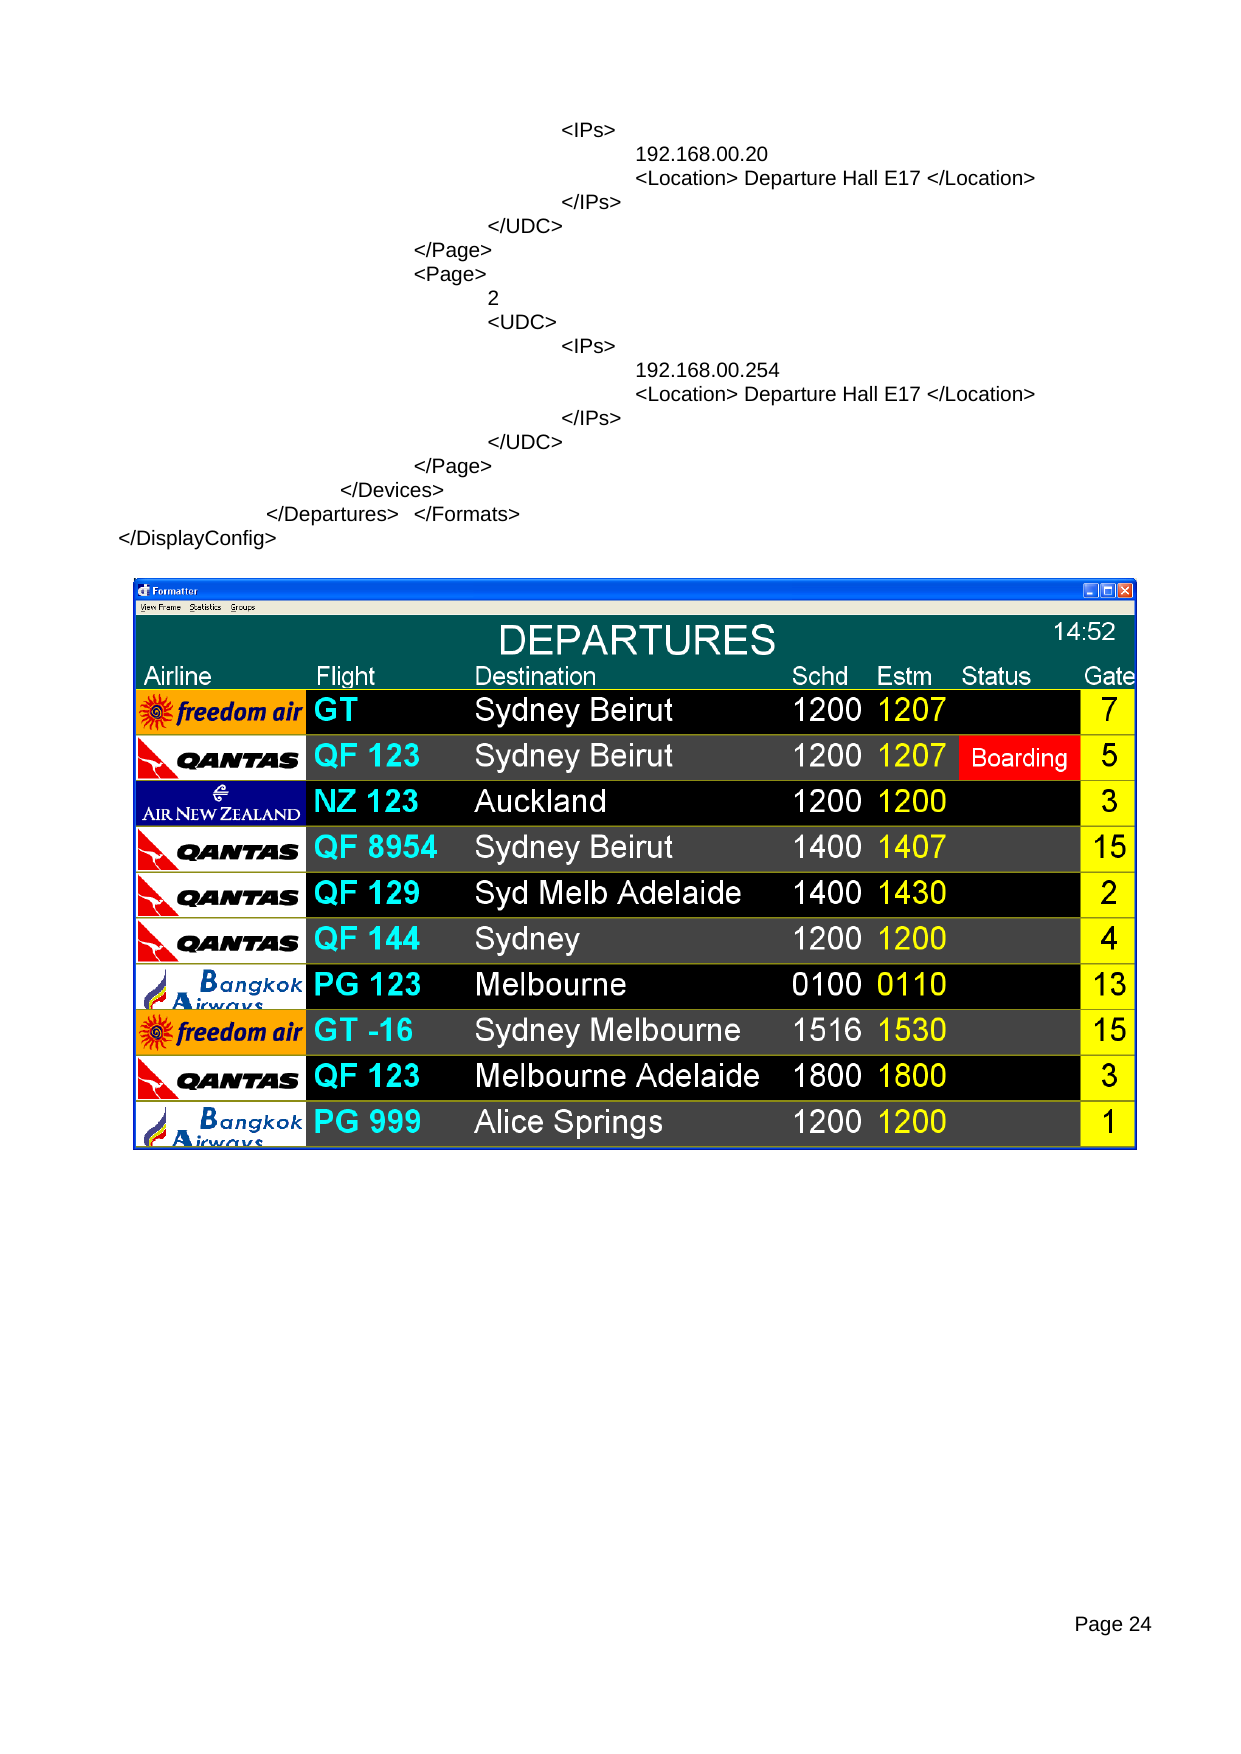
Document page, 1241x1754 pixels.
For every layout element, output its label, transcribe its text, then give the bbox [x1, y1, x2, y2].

text <Location> Departure Hall E17 </Location> [118, 382, 1152, 406]
text </DisplayConfig> [118, 525, 1152, 549]
text </Departures> </Formats> [118, 501, 1152, 525]
text <IPs> [118, 118, 1152, 142]
text <Page> [118, 262, 1152, 286]
text </IPs> [118, 406, 1152, 429]
text <UDC> [118, 310, 1152, 334]
text </Page> [118, 238, 1152, 262]
text </UDC> [118, 214, 1152, 238]
text </IPs> [118, 190, 1152, 214]
text </Page> [118, 453, 1152, 477]
text 192.168.00.20 [118, 142, 1152, 166]
text </Devices> [118, 477, 1152, 501]
picture [133, 578, 1137, 1150]
text <Location> Departure Hall E17 </Location> [118, 166, 1152, 190]
text 2 [118, 286, 1152, 310]
text <IPs> [118, 334, 1152, 358]
text 192.168.00.254 [118, 358, 1152, 382]
text </UDC> [118, 429, 1152, 453]
